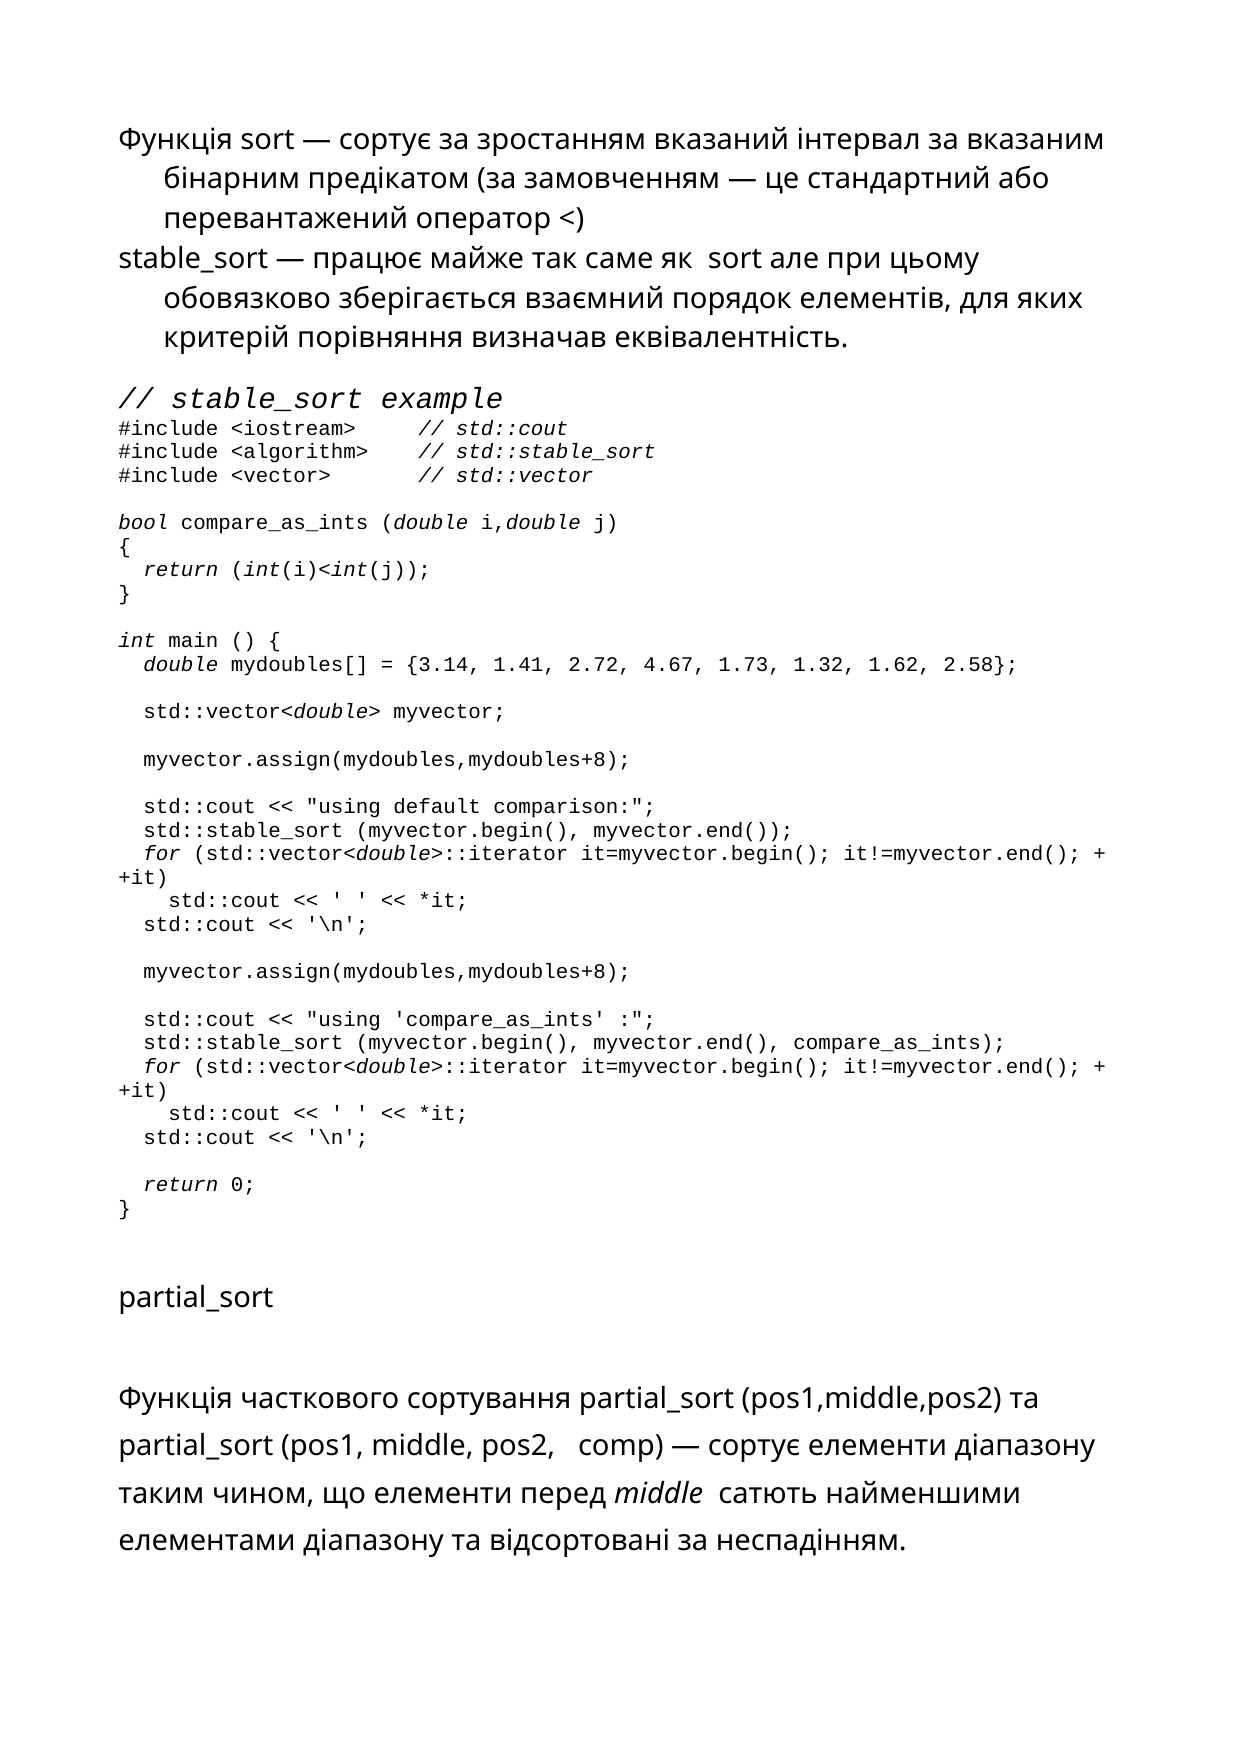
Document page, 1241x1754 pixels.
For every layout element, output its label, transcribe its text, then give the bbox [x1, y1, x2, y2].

text #include <vector> // std::vector [118, 465, 1122, 488]
text int main () { [118, 630, 1122, 654]
text std::stable_sort (myvector.begin(), myvector.end(), compare_as_ints); [118, 1032, 1122, 1056]
text std::stable_sort (myvector.begin(), myvector.end()); [118, 819, 1122, 843]
text double mydoubles[] = {3.14, 1.41, 2.72, 4.67, 1.73, 1.32, 1.62, 2.58}; [118, 654, 1122, 678]
text return 0; [118, 1174, 1122, 1198]
text std::cout << "using default comparison:"; [118, 796, 1122, 819]
text std::cout << ' ' << *it; [118, 1103, 1122, 1127]
text #include <iostream> // std::cout [118, 418, 1122, 441]
text std::cout << ' ' << *it; [118, 891, 1122, 914]
text // stable_sort example [118, 384, 1122, 418]
text std::cout << '\n'; [118, 1127, 1122, 1151]
subtitle Функція sort — сортує за зростанням вказаний інтервал за вказаним бінарним предікатом (за замовченням — це стандартний або перевантажений оператор <) [118, 118, 1122, 237]
text { [118, 536, 1122, 559]
text return (int(i)<int(j)); [118, 559, 1122, 583]
text } [118, 583, 1122, 607]
text Функція часткового сортування partial_sort (pos1,middle,pos2) та partial_sort (pos1, middle, pos2, comp) — сортує елементи діапазону таким чином, що елементи перед middle сатють найменшими елементами діапазону та відсортовані за неспадінням. [118, 1377, 1122, 1559]
text std::cout << '\n'; [118, 914, 1122, 938]
subtitle partial_sort [118, 1276, 1122, 1316]
text bool compare_as_ints (double i,double j) [118, 512, 1122, 536]
text std::vector<double> myvector; [118, 701, 1122, 725]
text myvector.assign(mydoubles,mydoubles+8); [118, 749, 1122, 772]
text std::cout << "using 'compare_as_ints' :"; [118, 1009, 1122, 1032]
text for (std::vector<double>::iterator it=myvector.begin(); it!=myvector.end(); ++it) [118, 1056, 1122, 1103]
subtitle stable_sort — працює майже так саме як sort але при цьому обовязково зберігається взаємний порядок елементів, для яких критерій порівняння визначав еквівалентність. [118, 237, 1122, 356]
text #include <algorithm> // std::stable_sort [118, 441, 1122, 465]
text myvector.assign(mydoubles,mydoubles+8); [118, 961, 1122, 985]
text for (std::vector<double>::iterator it=myvector.begin(); it!=myvector.end(); ++it) [118, 843, 1122, 891]
text } [118, 1198, 1122, 1222]
